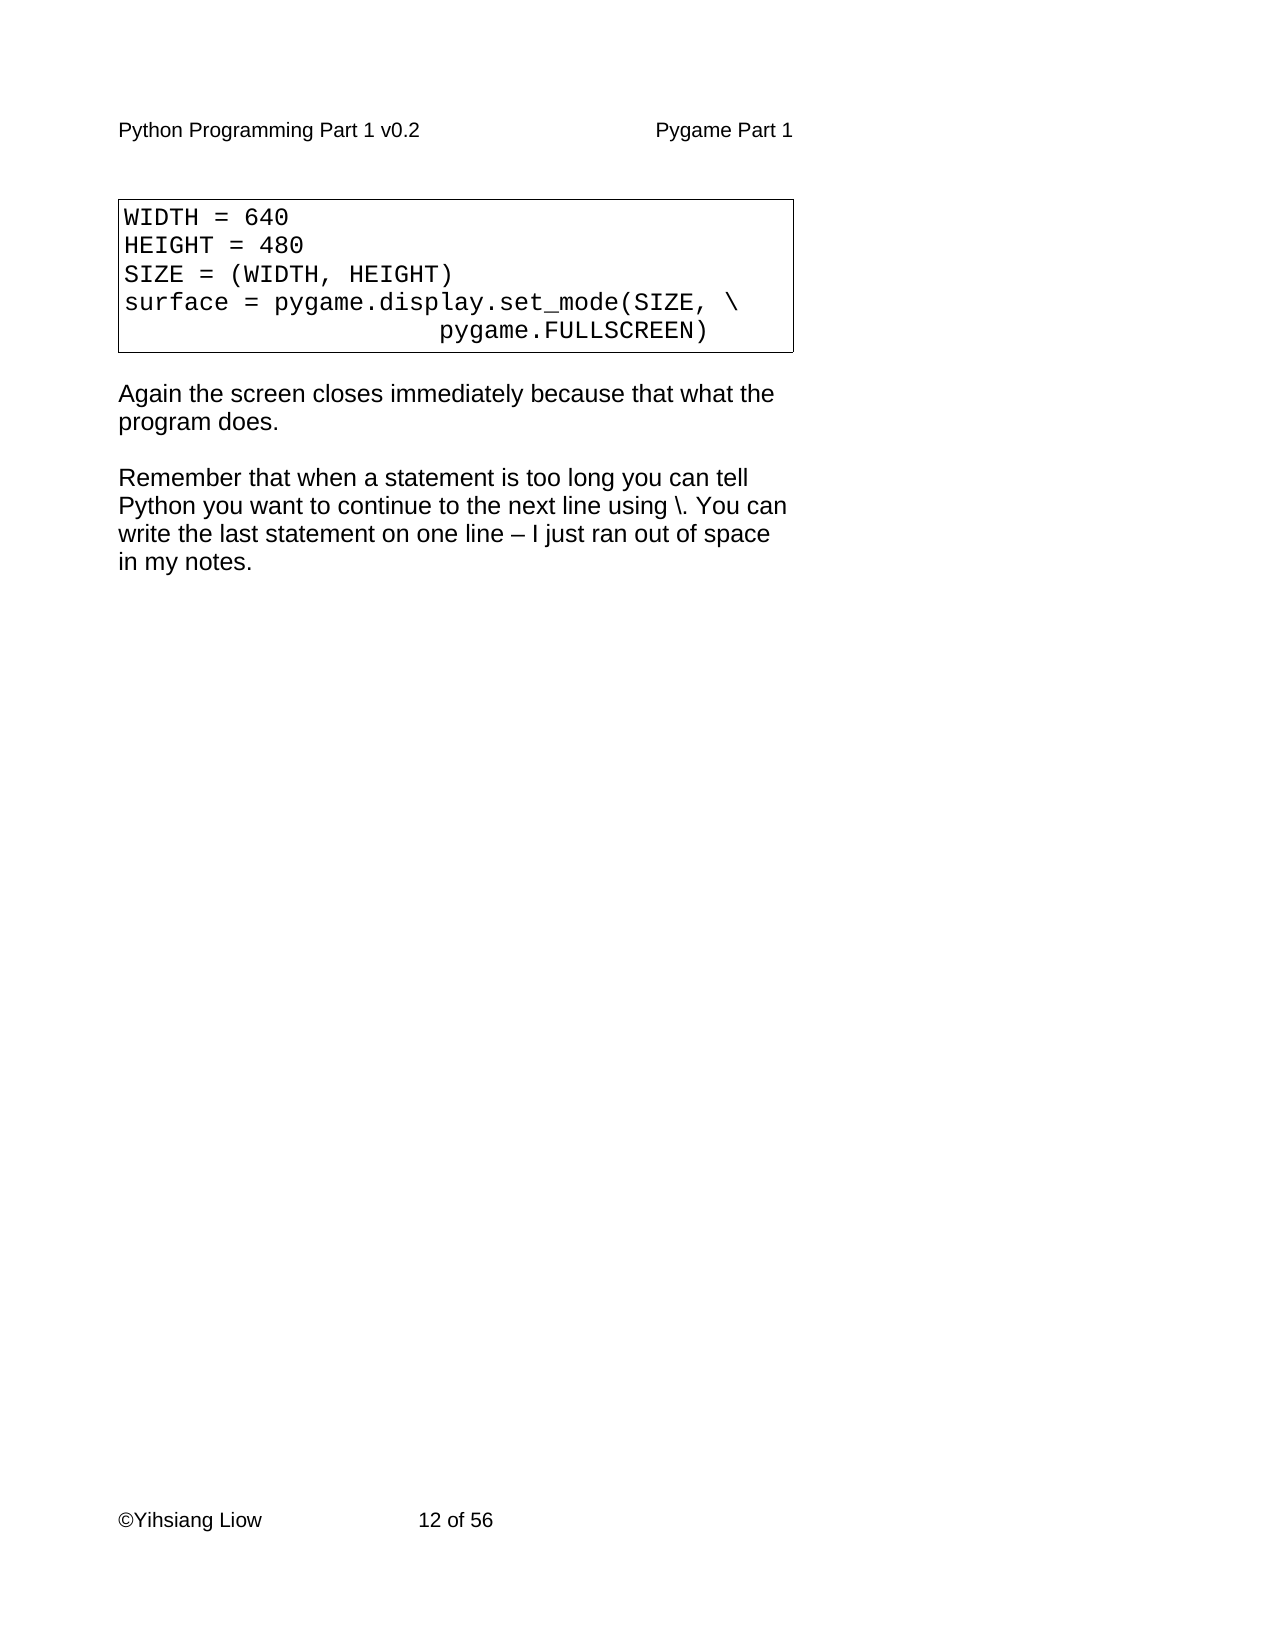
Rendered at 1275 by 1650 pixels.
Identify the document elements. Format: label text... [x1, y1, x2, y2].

text Again the screen closes immediately because that what the program does. [118, 380, 793, 436]
text Remember that when a statement is too long you can tell Python you want to continue to the next line using \. You can write the last statement on one line – I just ran out of space in my notes. [118, 464, 793, 575]
table_header WIDTH = 640 HEIGHT = 480 SIZE = (WIDTH, HEIGHT) surface = pygame.display.set_mode(SIZE, \ pygame.FULLSCREEN) [119, 200, 793, 352]
